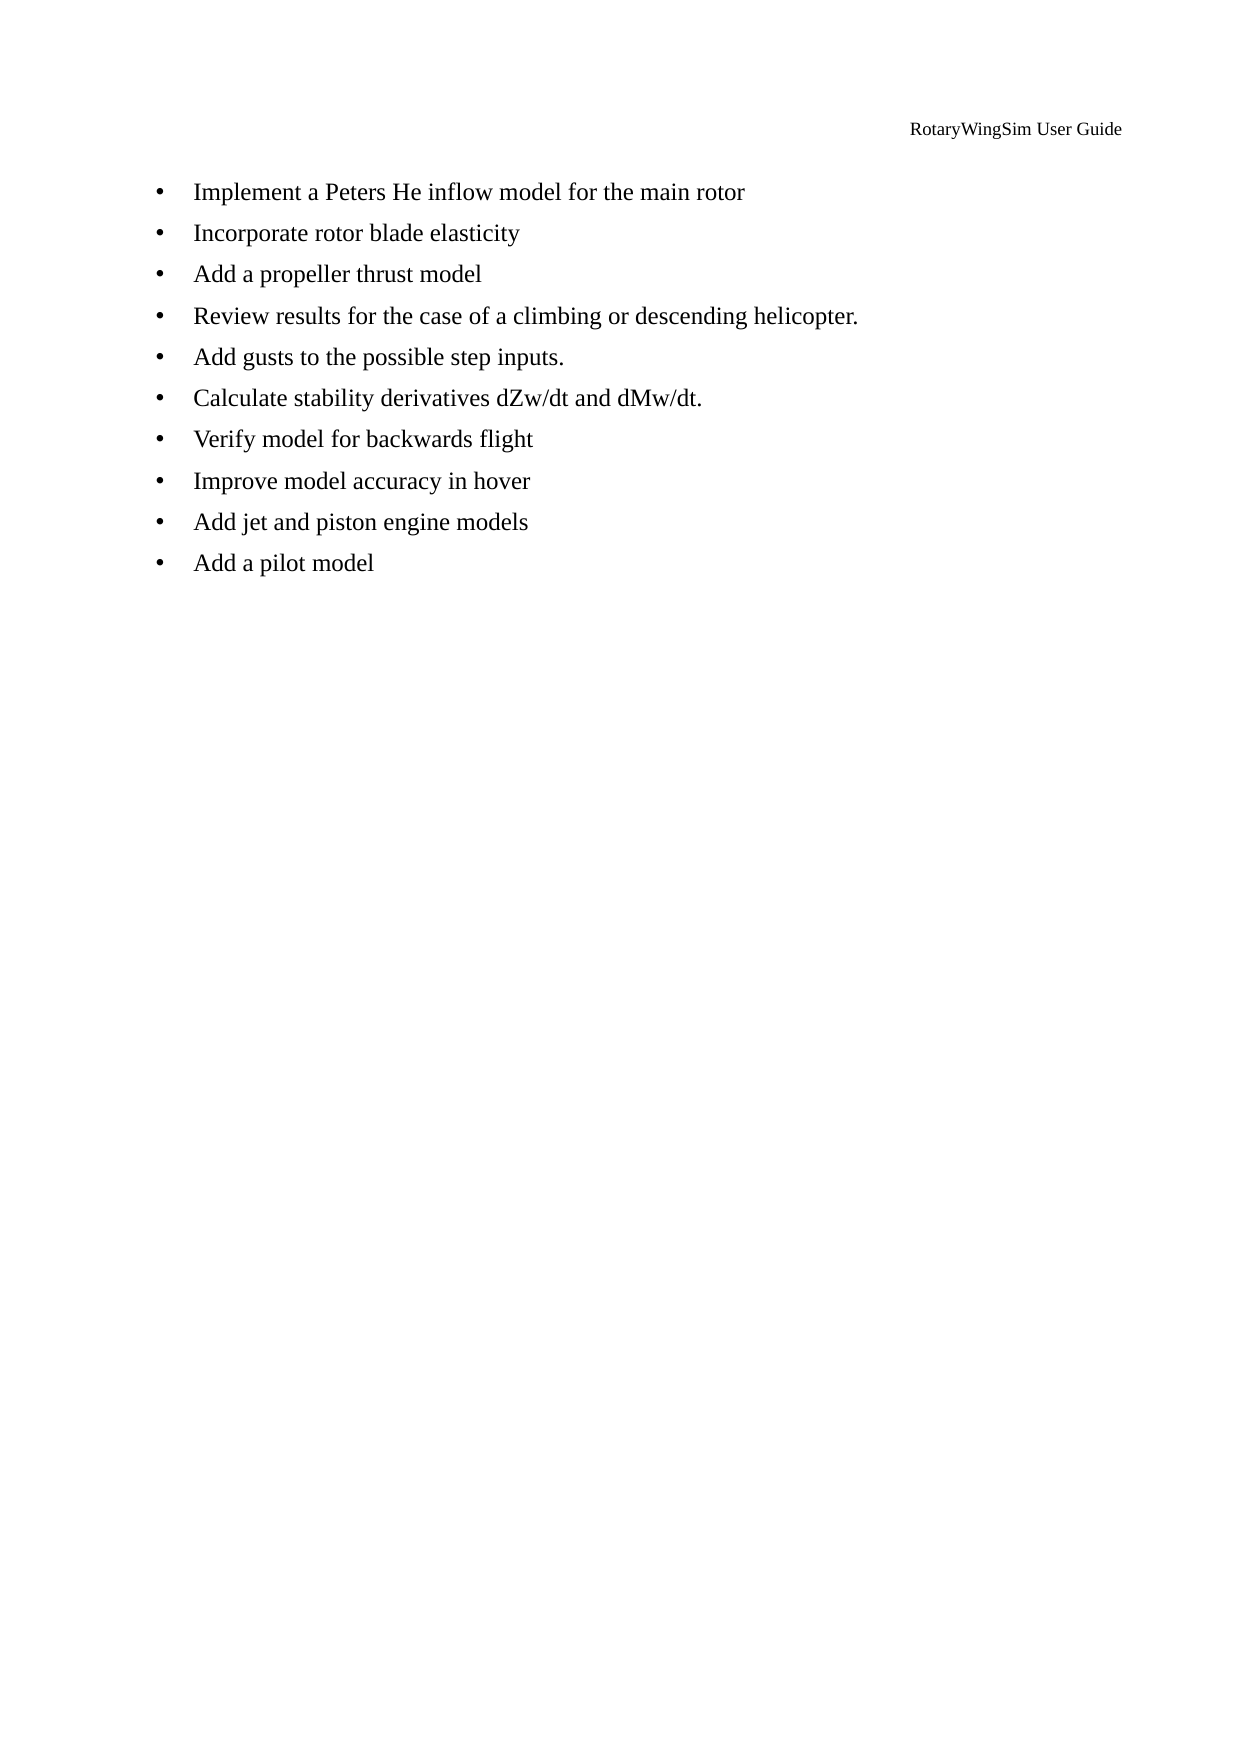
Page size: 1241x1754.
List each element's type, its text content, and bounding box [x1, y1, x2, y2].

list Add jet and piston engine models [156, 507, 1122, 536]
list Incorporate rotor blade elasticity [156, 218, 1122, 247]
list Add gusts to the possible step inputs. [156, 342, 1122, 371]
list Implement a Peters He inflow model for the main rotor [156, 177, 1122, 206]
list Add a pilot model [156, 548, 1122, 577]
list Review results for the case of a climbing or descending helicopter. [156, 301, 1122, 329]
list Verify model for backwards flight [156, 424, 1122, 453]
list Add a propeller thrust model [156, 259, 1122, 288]
list Calculate stability derivatives dZw/dt and dMw/dt. [156, 383, 1122, 412]
list Improve model accuracy in hover [156, 466, 1122, 494]
